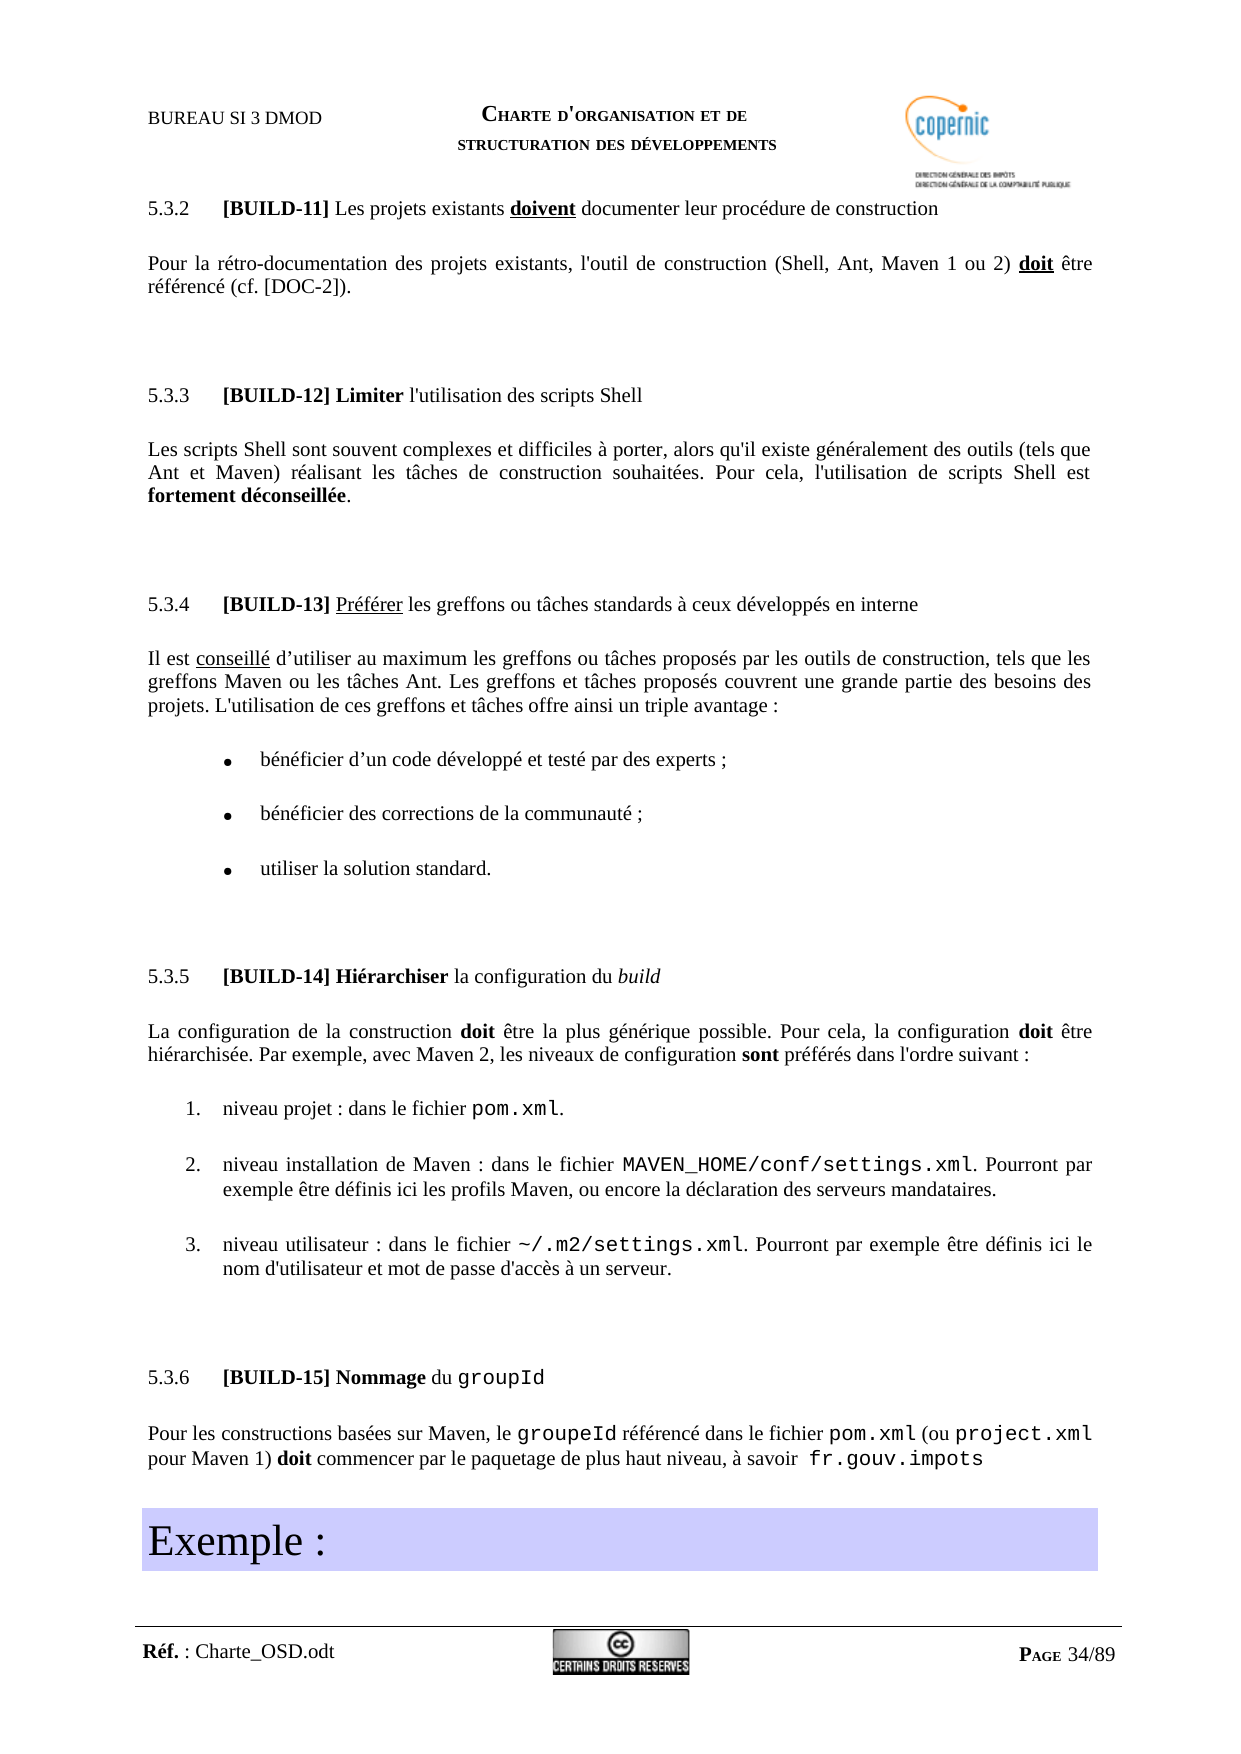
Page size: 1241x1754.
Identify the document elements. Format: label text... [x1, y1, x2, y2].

picture [552, 1629, 690, 1675]
text Pour la rétro-documentation des projets existants, l'outil de construction (Shell, Ant, Maven 1 ou 2) doit être référencé (cf. [DOC-2]). [148, 252, 1092, 298]
table_header Exemple : [142, 1508, 1098, 1571]
subtitle [BUILD-15] Nommage du groupId [148, 1366, 1092, 1391]
list bénéficier des corrections de la communauté ; [223, 802, 1092, 825]
text Les scripts Shell sont souvent complexes et difficiles à porter, alors qu'il existe généralement des outils (tels que Ant et Maven) réalisant les tâches de construction souhaitées. Pour cela, l'utilisation de scripts Shell est fortement déconseillée. [148, 438, 1092, 507]
subtitle [BUILD-12] Limiter l'utilisation des scripts Shell [148, 383, 1092, 407]
subtitle [BUILD-13] Préférer les greffons ou tâches standards à ceux développés en interne [148, 593, 1092, 616]
text La configuration de la construction doit être la plus générique possible. Pour cela, la configuration doit être hiérarchisée. Par exemple, avec Maven 2, les niveaux de configuration sont préférés dans l'ordre suivant : [148, 1020, 1092, 1066]
picture [890, 84, 1087, 198]
subtitle [BUILD-11] Les projets existants doivent documenter leur procédure de construction [148, 197, 1092, 220]
text Il est conseillé d’utiliser au maximum les greffons ou tâches proposés par les outils de construction, tels que les greffons Maven ou les tâches Ant. Les greffons et tâches proposés couvrent une grande partie des besoins des projets. L'utilisation de ces greffons et tâches offre ainsi un triple avantage : [148, 647, 1092, 717]
list niveau projet : dans le fichier pom.xml. [185, 1097, 1092, 1122]
subtitle [BUILD-14] Hiérarchiser la configuration du build [148, 965, 1092, 988]
text Pour les constructions basées sur Maven, le groupeId référencé dans le fichier pom.xml (ou project.xml pour Maven 1) doit commencer par le paquetage de plus haut niveau, à savoir fr.gouv.impots [148, 1422, 1092, 1472]
list utiliser la solution standard. [223, 857, 1092, 880]
list niveau installation de Maven : dans le fichier MAVEN_HOME/conf/settings.xml. Pourront par exemple être définis ici les profils Maven, ou encore la déclaration des serveurs mandataires. [185, 1153, 1092, 1201]
list niveau utilisateur : dans le fichier ~/.m2/settings.xml. Pourront par exemple être définis ici le nom d'utilisateur et mot de passe d'accès à un serveur. [185, 1232, 1092, 1280]
list bénéficier d’un code développé et testé par des experts ; [223, 748, 1092, 771]
